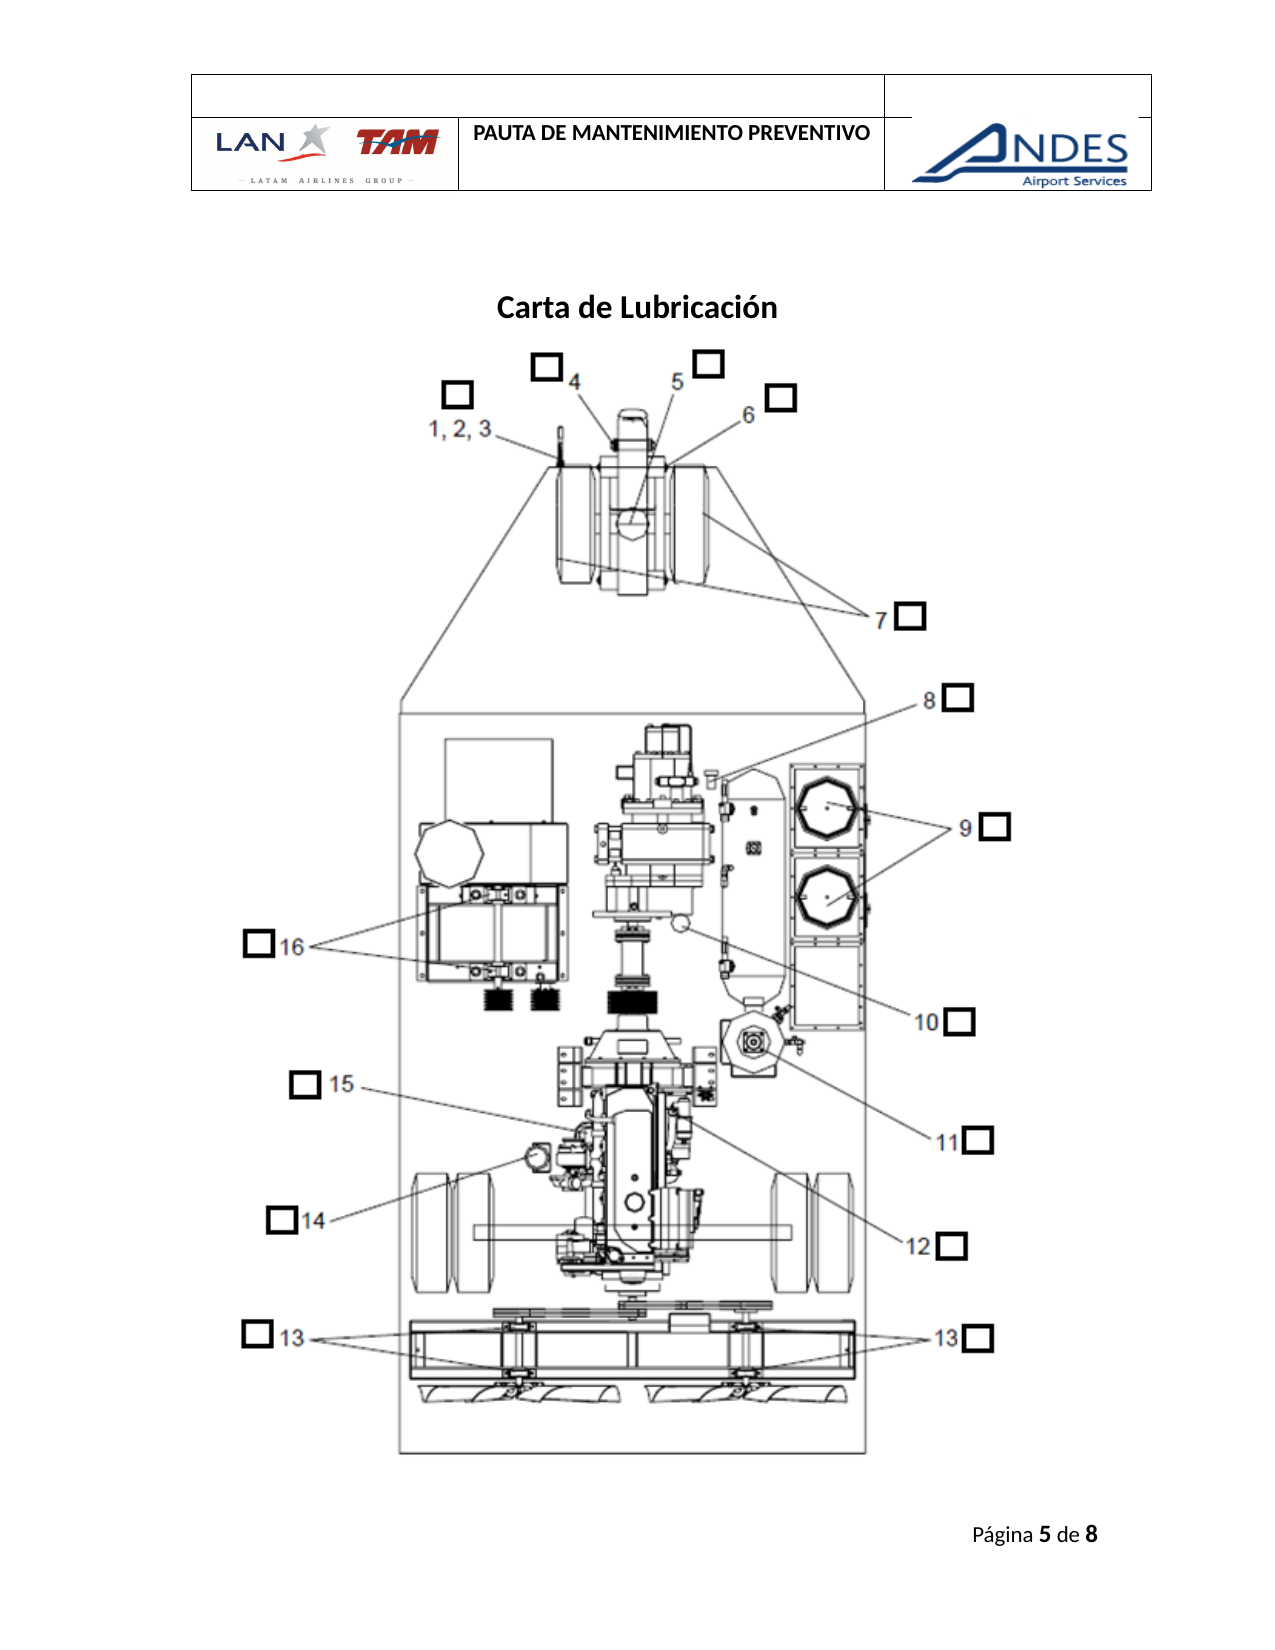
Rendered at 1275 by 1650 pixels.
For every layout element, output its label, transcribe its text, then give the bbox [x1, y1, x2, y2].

picture [177, 342, 1099, 1507]
picture [911, 117, 1139, 190]
picture [204, 191, 454, 195]
text Carta de Lubricación [177, 286, 1098, 327]
picture [204, 118, 454, 190]
